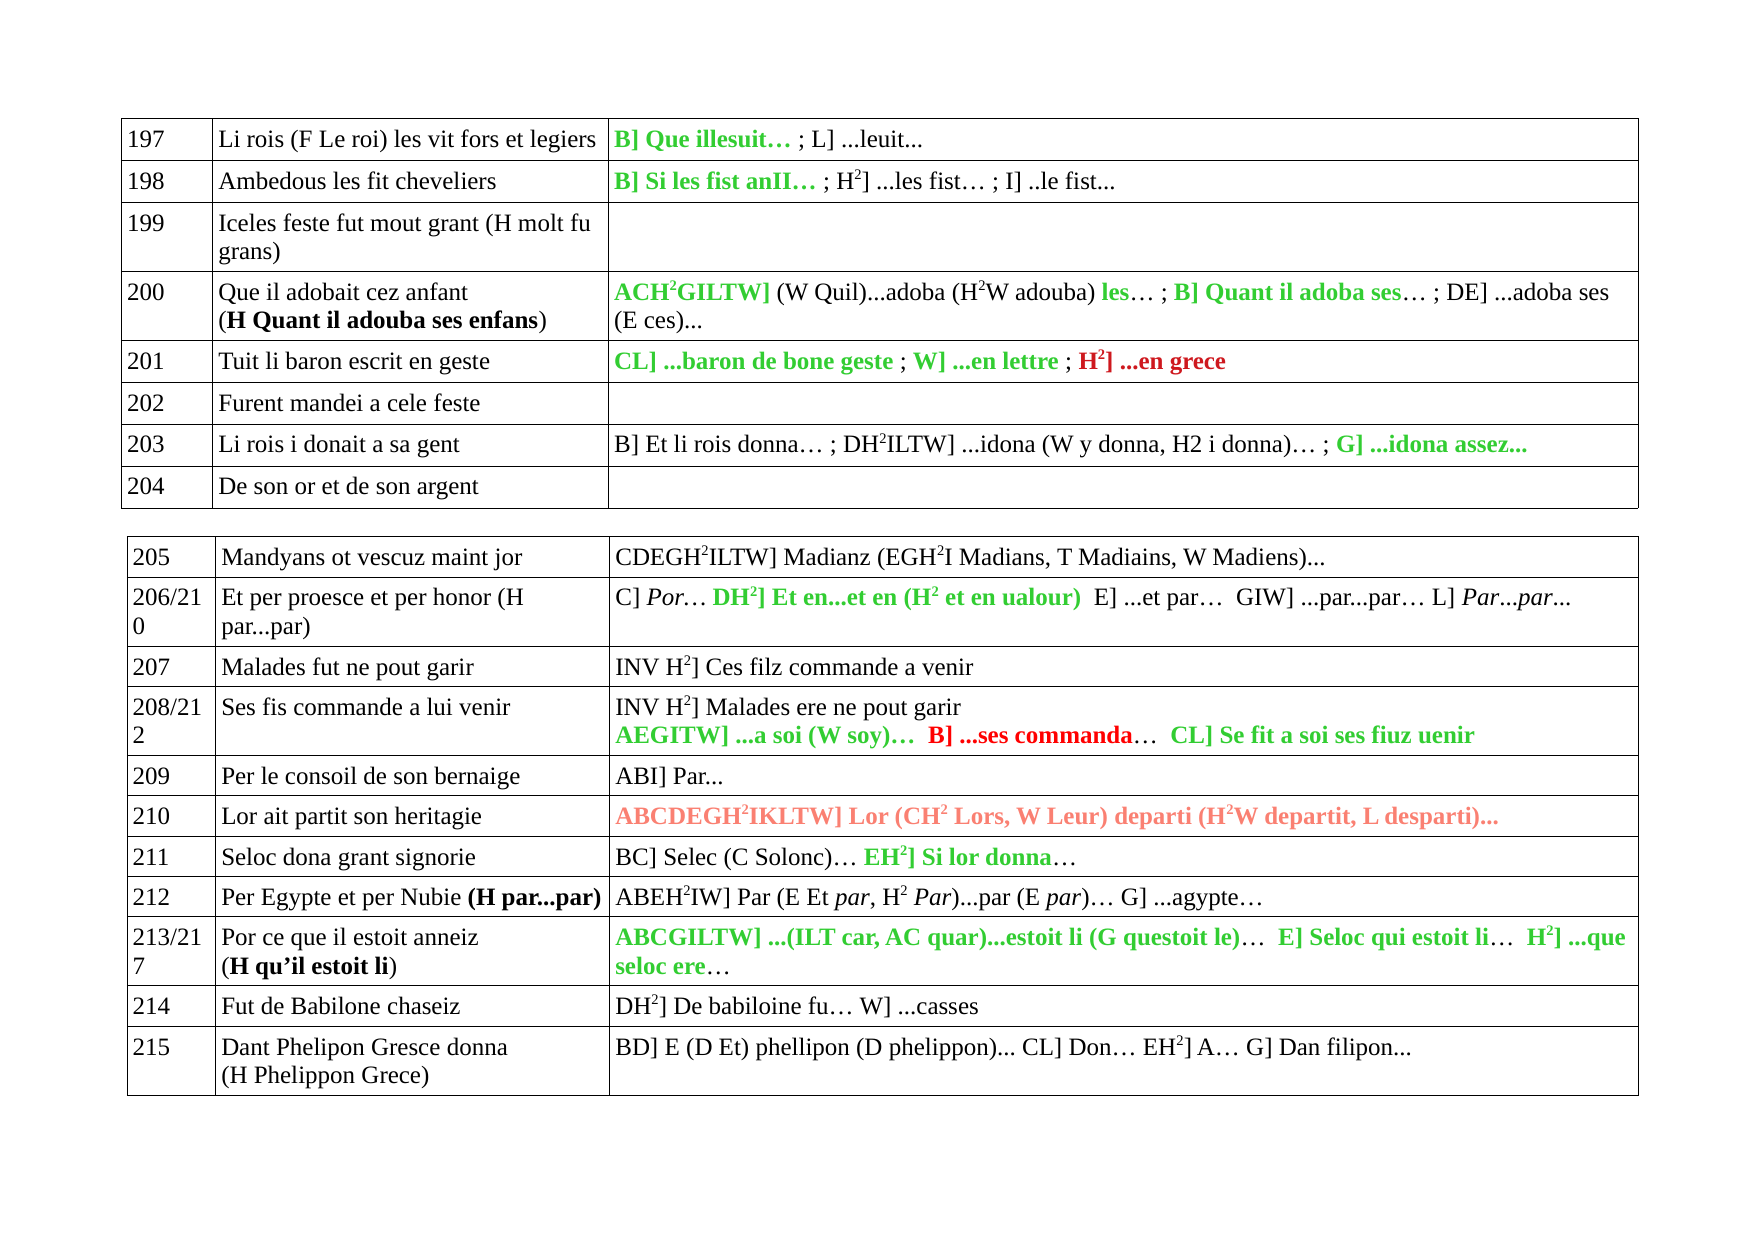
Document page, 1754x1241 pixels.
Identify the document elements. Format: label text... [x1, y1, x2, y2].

table_cell 198 [122, 161, 212, 202]
table_cell B] Si les fist anII… ; H2] ...les fist… ; I] ..le fist... [609, 161, 1638, 202]
table_cell BD] E (D Et) phellipon (D phelippon)... CL] Don… EH2] A… G] Dan filipon... [610, 1027, 1638, 1095]
table_cell Lor ait partit son heritagie [216, 796, 609, 836]
table_cell [609, 203, 1638, 271]
table_cell CL] ...baron de bone geste ; W] ...en lettre ; H2] ...en grece [609, 341, 1638, 382]
table_header CDEGH2ILTW] Madianz (EGH2I Madians, T Madiains, W Madiens)... [610, 537, 1638, 577]
table_cell 209 [128, 756, 215, 795]
table_cell Malades fut ne pout garir [216, 647, 609, 686]
table_cell 213/217 [128, 917, 215, 985]
table_cell 210 [128, 796, 215, 836]
table_cell [609, 383, 1638, 424]
table_cell Ambedous les fit cheveliers [213, 161, 608, 202]
table_cell ABEH2IW] Par (E Et par, H2 Par)...par (E par)… G] ...agypte… [610, 877, 1638, 916]
table_cell 199 [122, 203, 212, 271]
table_cell Iceles feste fut mout grant (H molt fu grans) [213, 203, 608, 271]
table_cell C] Por… DH2] Et en...et en (H2 et en ualour) E] ...et par… GIW] ...par...par… L] Par...par... [610, 578, 1638, 646]
table_cell ABCGILTW] ...(ILT car, AC quar)...estoit li (G questoit le)… E] Seloc qui estoit li… H2] ...que seloc ere… [610, 917, 1638, 985]
table_cell Tuit li baron escrit en geste [213, 341, 608, 382]
table_cell B] Et li rois donna… ; DH2ILTW] ...idona (W y donna, H2 i donna)… ; G] ...idona assez... [609, 425, 1638, 466]
table_cell Furent mandei a cele feste [213, 383, 608, 424]
table_cell 207 [128, 647, 215, 686]
table_cell Fut de Babilone chaseiz [216, 986, 609, 1026]
table_cell INV H2] Ces filz commande a venir [610, 647, 1638, 686]
table_cell 203 [122, 425, 212, 466]
table_cell DH2] De babiloine fu… W] ...casses [610, 986, 1638, 1026]
table_cell 214 [128, 986, 215, 1026]
table_cell ACH2GILTW] (W Quil)...adoba (H2W adouba) les… ; B] Quant il adoba ses… ; DE] ...adoba ses (E ces)... [609, 272, 1638, 340]
table_cell Li rois i donait a sa gent [213, 425, 608, 466]
table_cell ABCDEGH2IKLTW] Lor (CH2 Lors, W Leur) departi (H2W departit, L desparti)... [610, 796, 1638, 836]
table_cell 206/210 [128, 578, 215, 646]
table_cell BC] Selec (C Solonc)… EH2] Si lor donna… [610, 837, 1638, 876]
table_cell 212 [128, 877, 215, 916]
table_cell Per Egypte et per Nubie (H par...par) [216, 877, 609, 916]
table_cell Li rois (F Le roi) les vit fors et legiers [213, 119, 608, 160]
table_cell 197 [122, 119, 212, 160]
table_cell 200 [122, 272, 212, 340]
table_cell 201 [122, 341, 212, 382]
table_cell 202 [122, 383, 212, 424]
table_cell 208/212 [128, 687, 215, 755]
table_cell Seloc dona grant signorie [216, 837, 609, 876]
table_cell [609, 467, 1638, 507]
table_cell De son or et de son argent [213, 467, 608, 507]
table_header 205 [128, 537, 215, 577]
table_cell Ses fis commande a lui venir [216, 687, 609, 755]
table_cell Dant Phelipon Gresce donna (H Phelippon Grece) [216, 1027, 609, 1095]
table_cell 215 [128, 1027, 215, 1095]
table_cell Por ce que il estoit anneiz (H qu’il estoit li) [216, 917, 609, 985]
table_cell 211 [128, 837, 215, 876]
table_cell Et per proesce et per honor (H par...par) [216, 578, 609, 646]
table_cell INV H2] Malades ere ne pout garir AEGITW] ...a soi (W soy)… B] ...ses commanda… CL] Se fit a soi ses fiuz uenir [610, 687, 1638, 755]
table_cell Per le consoil de son bernaige [216, 756, 609, 795]
table_cell ABI] Par... [610, 756, 1638, 795]
table_header Mandyans ot vescuz maint jor [216, 537, 609, 577]
table_cell B] Que illesuit… ; L] ...leuit... [609, 119, 1638, 160]
table_cell 204 [122, 467, 212, 507]
table_cell Que il adobait cez anfant (H Quant il adouba ses enfans) [213, 272, 608, 340]
